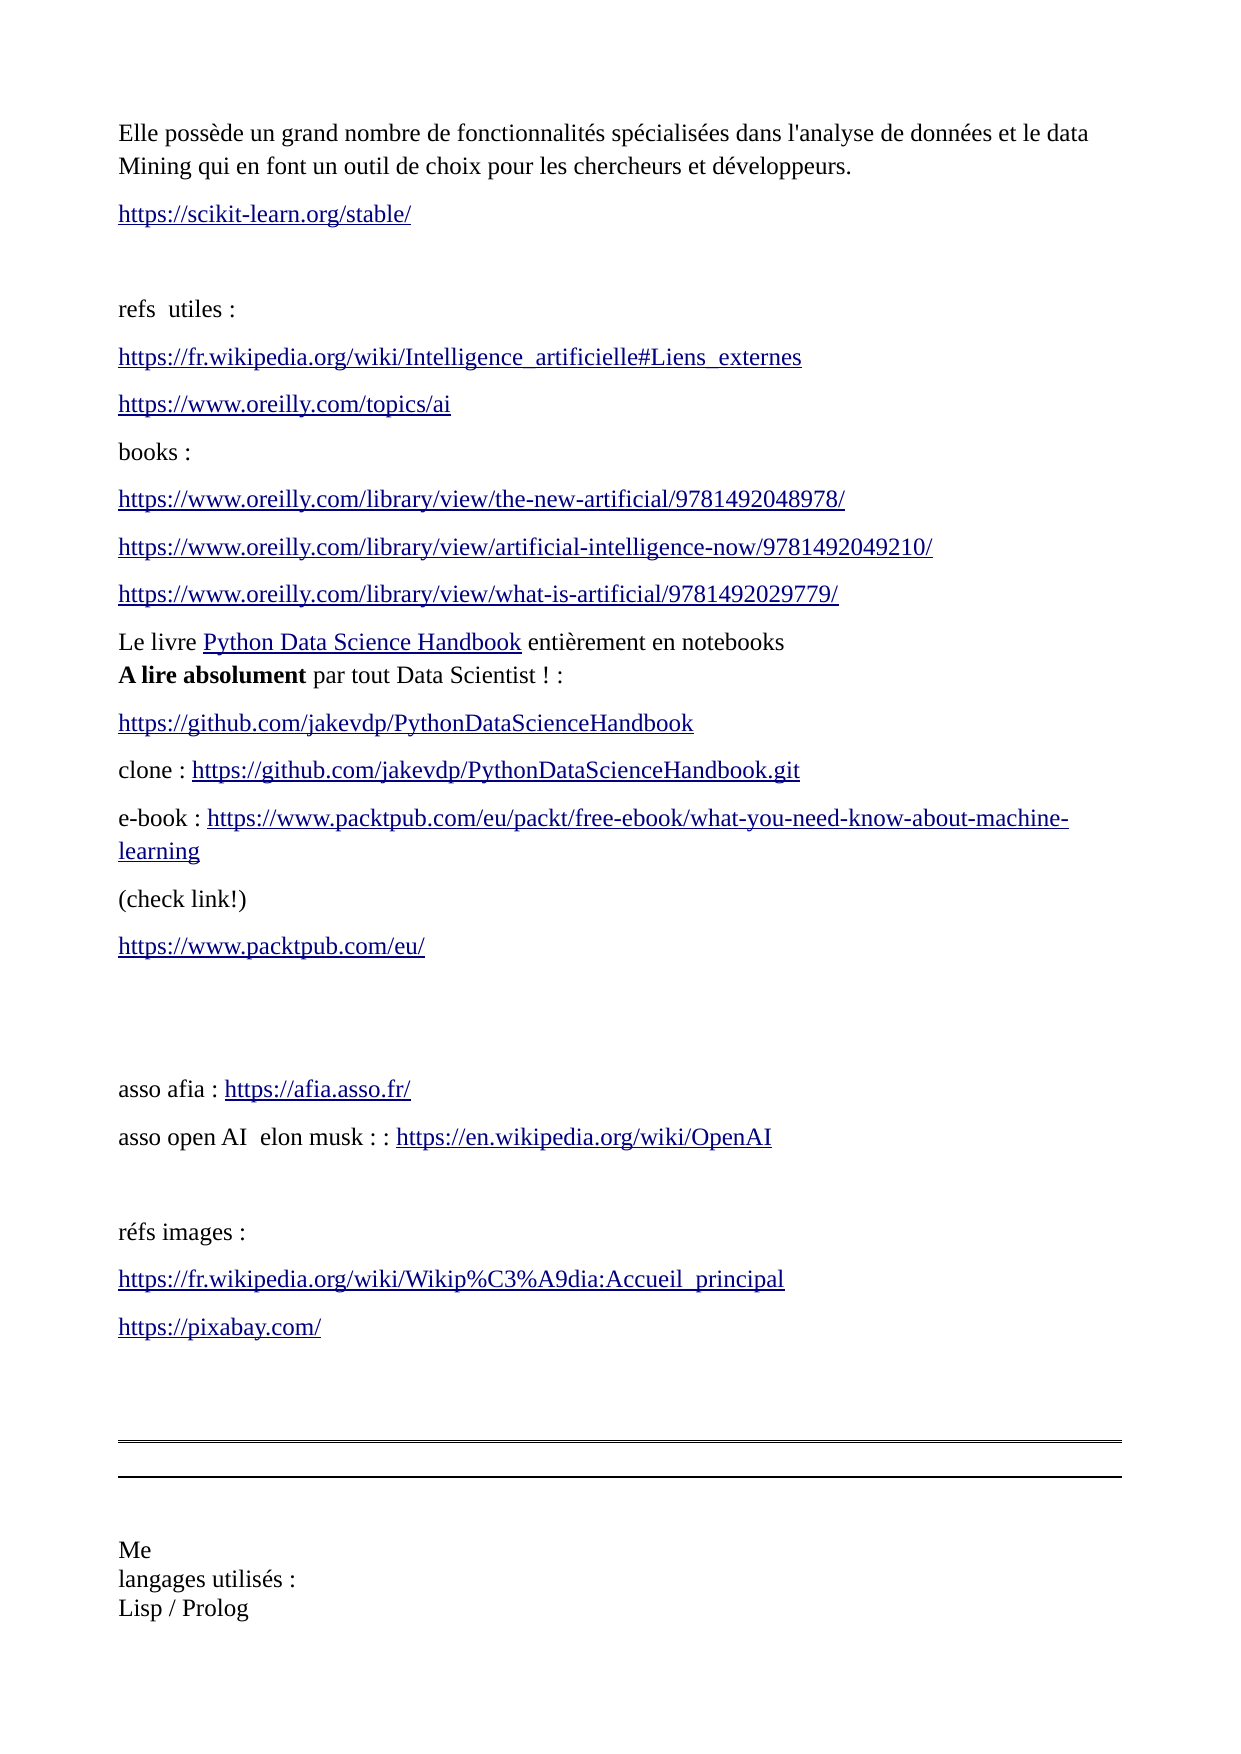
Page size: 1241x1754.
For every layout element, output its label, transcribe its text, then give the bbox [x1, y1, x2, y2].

text books : [118, 437, 1122, 466]
text langages utilisés : [118, 1564, 1122, 1593]
text Elle possède un grand nombre de fonctionnalités spécialisées dans l'analyse de données et le data Mining qui en font un outil de choix pour les chercheurs et développeurs. [118, 118, 1122, 180]
text https://www.packtpub.com/eu/ [118, 931, 1122, 960]
text https://www.oreilly.com/library/view/the-new-artificial/9781492048978/ [118, 484, 1122, 513]
text asso open AI elon musk : : https://en.wikipedia.org/wiki/OpenAI [118, 1122, 1122, 1150]
text https://www.oreilly.com/topics/ai [118, 389, 1122, 418]
text https://www.oreilly.com/library/view/what-is-artificial/9781492029779/ [118, 579, 1122, 608]
text https://scikit-learn.org/stable/ [118, 199, 1122, 227]
text clone : https://github.com/jakevdp/PythonDataScienceHandbook.git [118, 755, 1122, 784]
text (check link!) [118, 884, 1122, 912]
text asso afia : https://afia.asso.fr/ [118, 1074, 1122, 1103]
text Le livre Python Data Science Handbook entièrement en notebooks A lire absolument par tout Data Scientist ! : [118, 627, 1122, 689]
text https://fr.wikipedia.org/wiki/Intelligence_artificielle#Liens_externes [118, 342, 1122, 370]
text refs utiles : [118, 294, 1122, 323]
text Lisp / Prolog [118, 1593, 1122, 1622]
text https://www.oreilly.com/library/view/artificial-intelligence-now/9781492049210/ [118, 532, 1122, 561]
text https://github.com/jakevdp/PythonDataScienceHandbook [118, 708, 1122, 737]
text https://pixabay.com/ [118, 1312, 1122, 1341]
text https://fr.wikipedia.org/wiki/Wikip%C3%A9dia:Accueil_principal [118, 1264, 1122, 1293]
text Me [118, 1535, 1122, 1564]
text e-book : https://www.packtpub.com/eu/packt/free-ebook/what-you-need-know-about-machine-learning [118, 803, 1122, 865]
text réfs images : [118, 1217, 1122, 1246]
